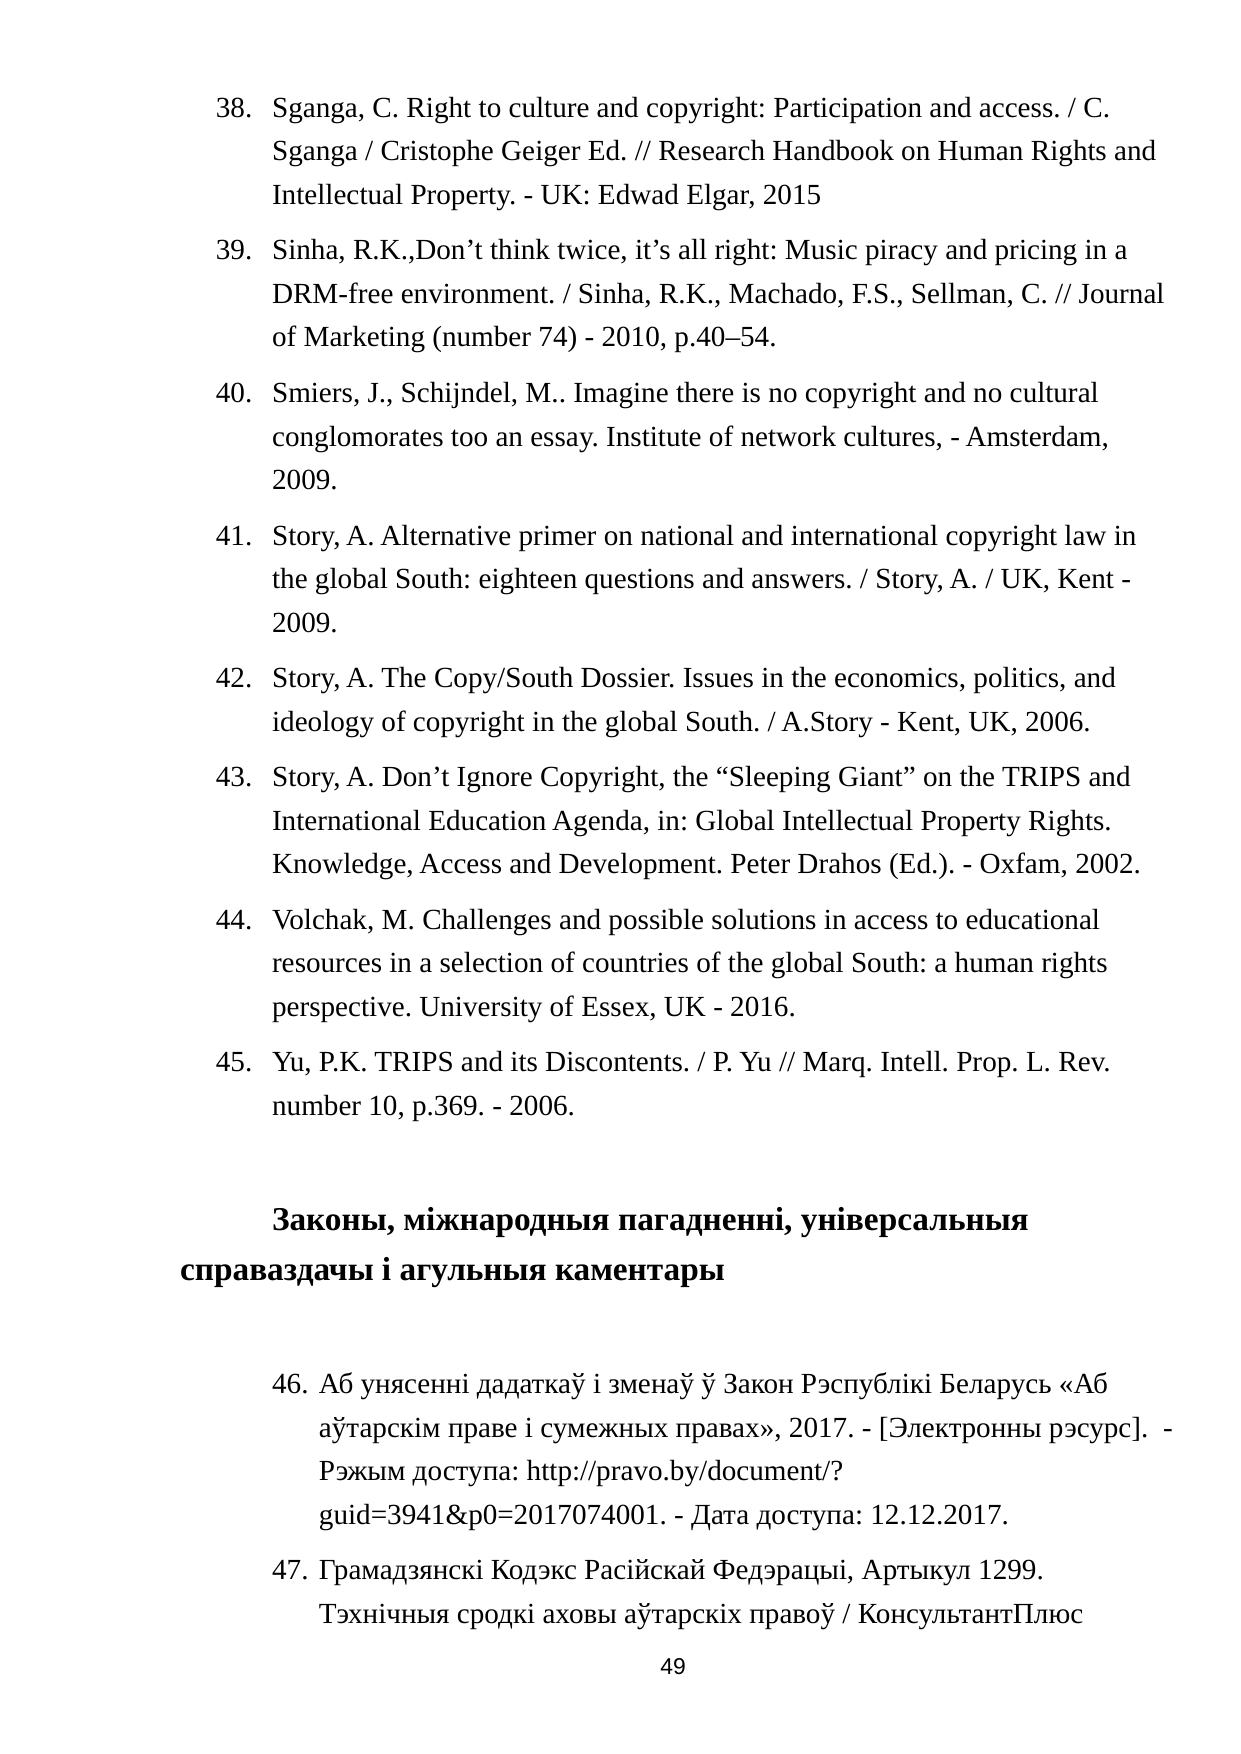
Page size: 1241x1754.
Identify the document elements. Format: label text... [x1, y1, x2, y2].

list Sganga, C. Right to culture and copyright: Participation and access. / C. Sganga / Cristophe Geiger Ed. // Research Handbook on Human Rights and Intellectual Property. - UK: Edwad Elgar, 2015 [216, 90, 1175, 211]
list Yu, P.K. TRIPS and its Discontents. / P. Yu // Marq. Intell. Prop. L. Rev. number 10, p.369. - 2006. [216, 1044, 1175, 1122]
text Законы, міжнародныя пагадненні, універсальныя справаздачы і агульныя каментары [180, 1199, 1175, 1287]
list Story, A. Alternative primer on national and international copyright law in the global South: eighteen questions and answers. / Story, A. / UK, Kent - 2009. [216, 518, 1175, 638]
list Аб унясенні дадаткаў і зменаў ў Закон Рэспублікі Беларусь «Аб аўтарскім праве і сумежных правах», 2017. - [Электронны рэсурс]. - Рэжым доступа: http://pravo.by/document/?guid=3941&p0=2017074001. - Дата доступа: 12.12.2017. [272, 1366, 1175, 1530]
list Story, A. The Copy/South Dossier. Issues in the economics, politics, and ideology of copyright in the global South. / A.Story - Kent, UK, 2006. [216, 660, 1175, 737]
list Story, A. Don’t Ignore Copyright, the “Sleeping Giant” on the TRIPS and International Education Agenda, in: Global Intellectual Property Rights. Knowledge, Access and Development. Peter Drahos (Ed.). - Oxfam, 2002. [216, 759, 1175, 880]
list Грамадзянскі Кодэкс Расійскай Федэрацыі, Артыкул 1299. Тэхнічныя сродкі аховы аўтарскіх правоў / КонсультантПлюс [272, 1552, 1175, 1629]
list Sinha, R.K.,Don’t think twice, it’s all right: Music piracy and pricing in a DRM-free environment. / Sinha, R.K., Machado, F.S., Sellman, C. // Journal of Marketing (number 74) - 2010, p.40–54. [216, 232, 1175, 353]
list Smiers, J., Schijndel, M.. Imagine there is no copyright and no cultural conglomorates too an essay. Institute of network cultures, - Amsterdam, 2009. [216, 375, 1175, 496]
list Volchak, M. Challenges and possible solutions in access to educational resources in a selection of countries of the global South: a human rights perspective. University of Essex, UK - 2016. [216, 902, 1175, 1023]
